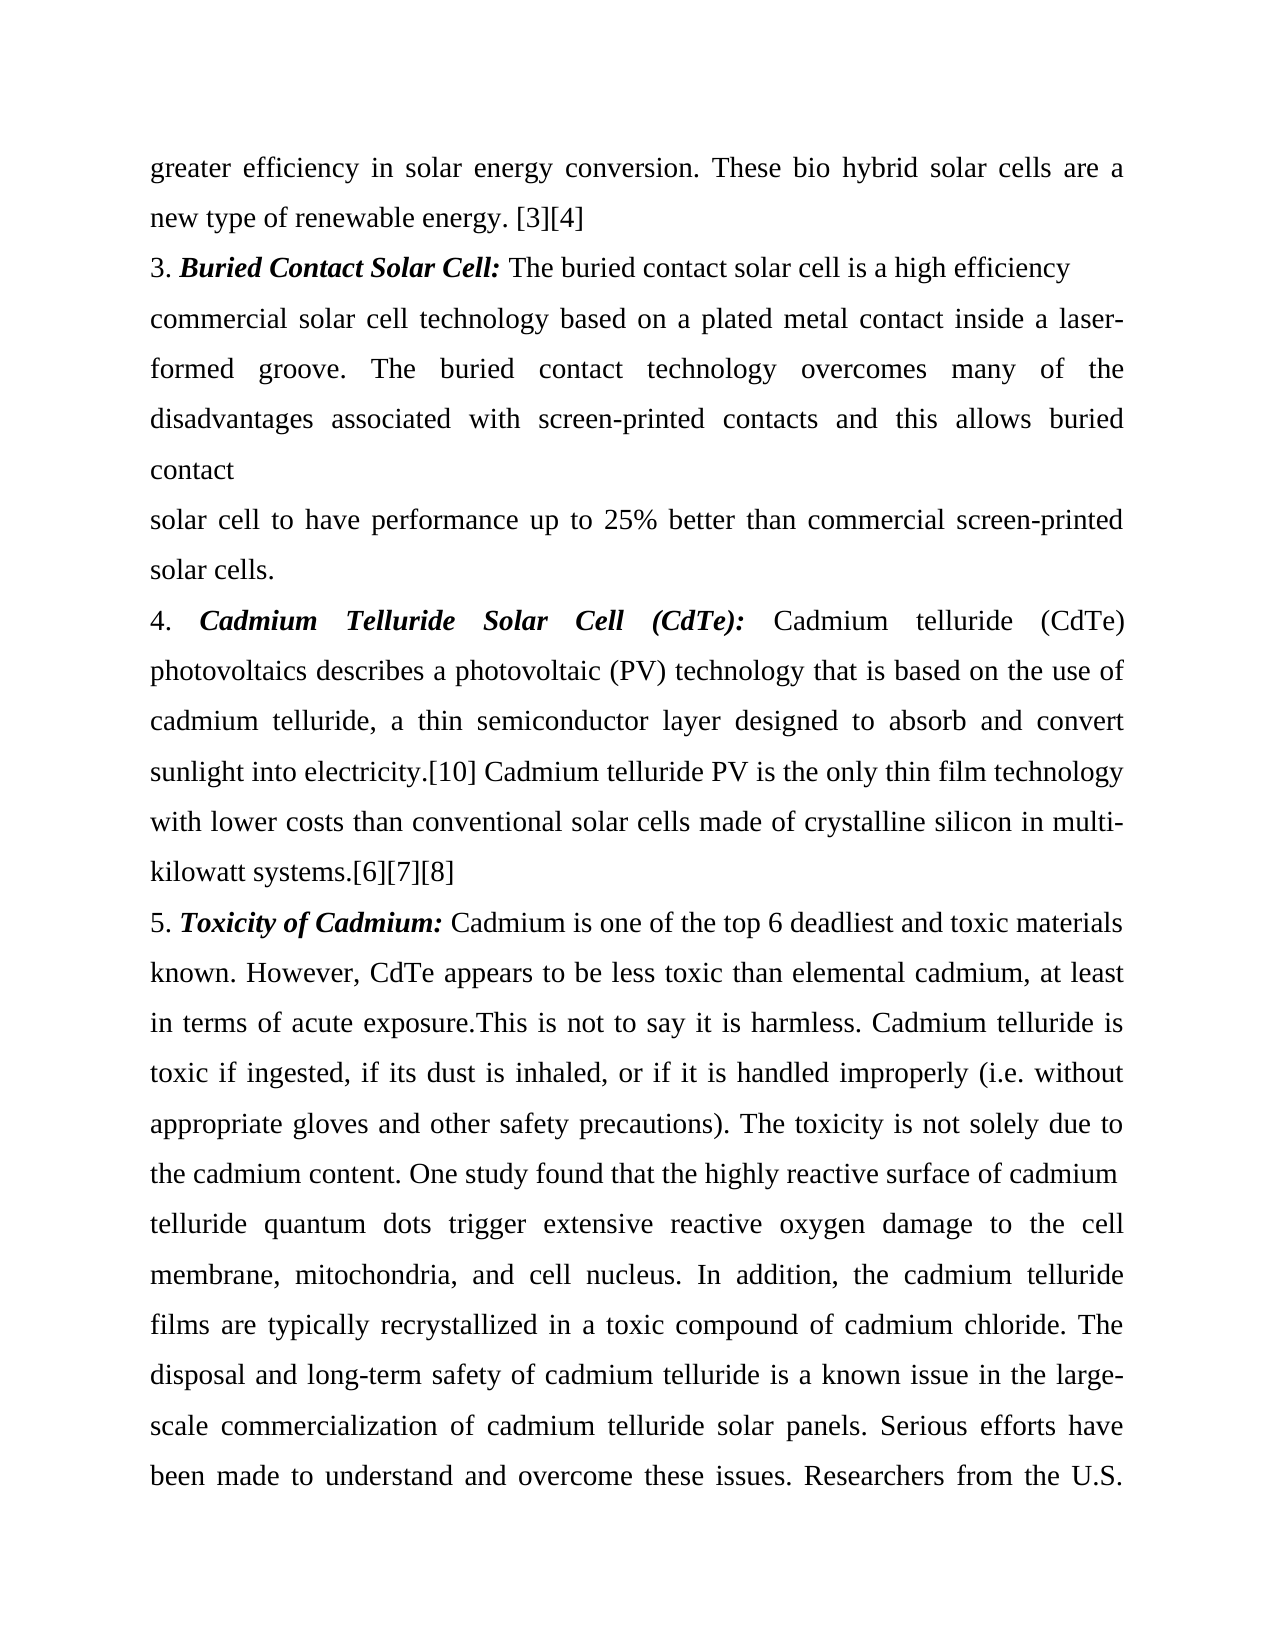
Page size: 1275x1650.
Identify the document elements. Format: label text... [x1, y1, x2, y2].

text known. However, CdTe appears to be less toxic than elemental cadmium, at least in terms of acute exposure.This is not to say it is harmless. Cadmium telluride is toxic if ingested, if its dust is inhaled, or if it is handled improperly (i.e. without appropriate gloves and other safety precautions). The toxicity is not solely due to the cadmium content. One study found that the highly reactive surface of cadmium [150, 955, 1125, 1190]
text telluride quantum dots trigger extensive reactive oxygen damage to the cell membrane, mitochondria, and cell nucleus. In addition, the cadmium telluride films are typically recrystallized in a toxic compound of cadmium chloride. The disposal and long-term safety of cadmium telluride is a known issue in the large-scale commercialization of cadmium telluride solar panels. Serious efforts have been made to understand and overcome these issues. Researchers from the U.S. [150, 1207, 1125, 1492]
text commercial solar cell technology based on a plated metal contact inside a laser-formed groove. The buried contact technology overcomes many of the disadvantages associated with screen-printed contacts and this allows buried contact [150, 301, 1125, 485]
text 4. Cadmium Telluride Solar Cell (CdTe): Cadmium telluride (CdTe) photovoltaics describes a photovoltaic (PV) technology that is based on the use of cadmium telluride, a thin semiconductor layer designed to absorb and convert sunlight into electricity.[10] Cadmium telluride PV is the only thin film technology with lower costs than conventional solar cells made of crystalline silicon in multi-kilowatt systems.[6][7][8] [150, 603, 1125, 888]
text greater efficiency in solar energy conversion. These bio hybrid solar cells are a new type of renewable energy. [3][4] [150, 150, 1125, 234]
text solar cell to have performance up to 25% better than commercial screen-printed solar cells. [150, 502, 1125, 586]
text 3. Buried Contact Solar Cell: The buried contact solar cell is a high efficiency [150, 251, 1125, 284]
text 5. Toxicity of Cadmium: Cadmium is one of the top 6 deadliest and toxic materials [150, 905, 1125, 938]
